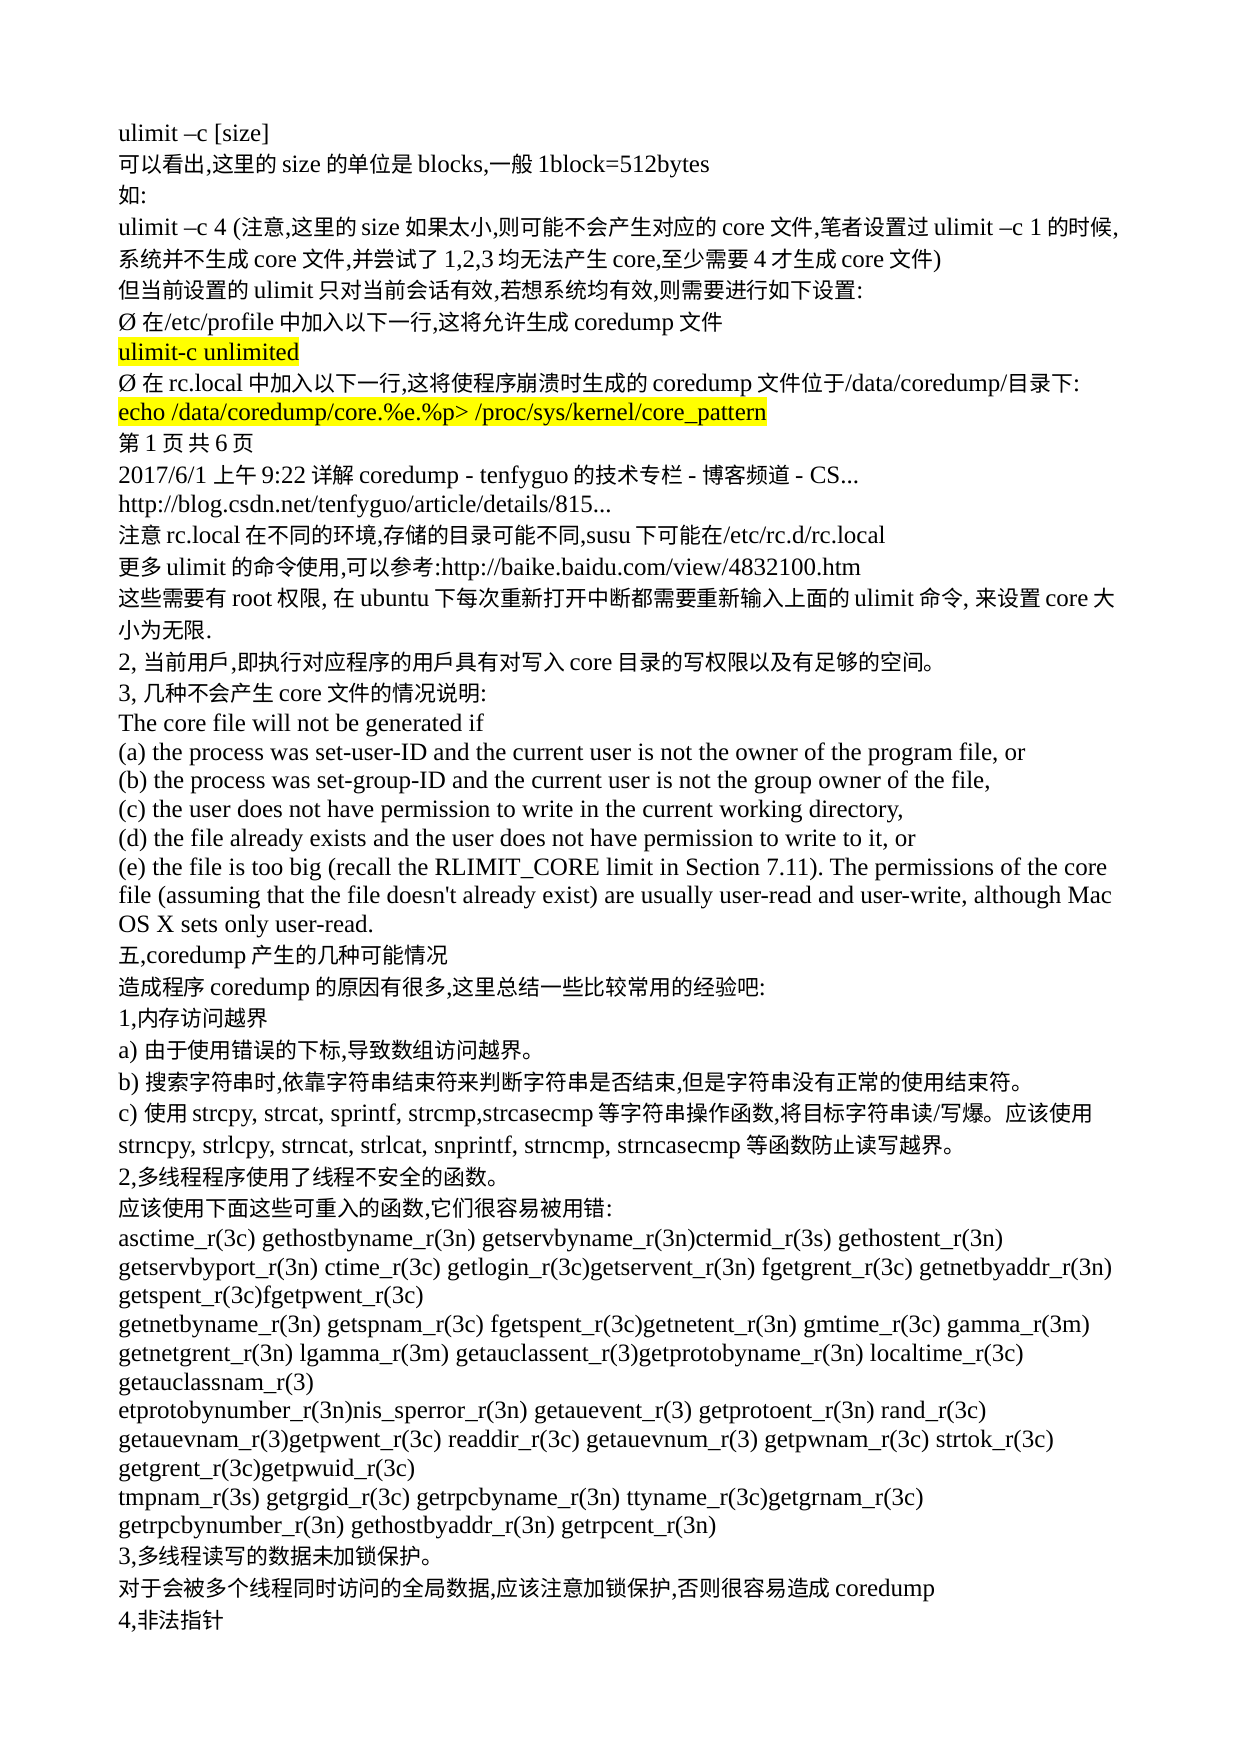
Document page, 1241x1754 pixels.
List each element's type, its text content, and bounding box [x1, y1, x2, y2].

text 2017/6/1 上午9:22详解coredump - tenfyguo的技术专栏 - 博客频道 - CS... [118, 458, 1122, 489]
text echo /data/coredump/core.%e.%p> /proc/sys/kernel/core_pattern [118, 397, 1122, 426]
text c) 使用strcpy, strcat, sprintf, strcmp,strcasecmp等字符串操作函数,将目标字符串读/写爆。应该使用strncpy, strlcpy, strncat, strlcat, snprintf, strncmp, strncasecmp等函数防止读写越界。 [118, 1096, 1122, 1160]
text (a) the process was set-user-ID and the current user is not the owner of the program file, or [118, 737, 1122, 766]
text (e) the file is too big (recall the RLIMIT_CORE limit in Section 7.11). The permissions of the core file (assuming that the file doesn't already exist) are usually user-read and user-write, although Mac OS X sets only user-read. [118, 852, 1122, 938]
text Ø 在rc.local中加入以下一行,这将使程序崩溃时生成的coredump文件位于/data/coredump/目录下: [118, 366, 1122, 397]
text ulimit-c unlimited [118, 337, 1122, 366]
text 4,非法指针 [118, 1603, 1122, 1634]
text 五,coredump产生的几种可能情况 [118, 938, 1122, 970]
text 可以看出,这里的size的单位是blocks,一般1block=512bytes [118, 147, 1122, 178]
text (c) the user does not have permission to write in the current working directory, [118, 794, 1122, 823]
text b) 搜索字符串时,依靠字符串结束符来判断字符串是否结束,但是字符串没有正常的使用结束符。 [118, 1065, 1122, 1096]
text 2,多线程程序使用了线程不安全的函数。 [118, 1160, 1122, 1191]
text 如: [118, 178, 1122, 210]
text (b) the process was set-group-ID and the current user is not the group owner of the file, [118, 766, 1122, 794]
text http://blog.csdn.net/tenfyguo/article/details/815... [118, 489, 1122, 518]
text etprotobynumber_r(3n)nis_sperror_r(3n) getauevent_r(3) getprotoent_r(3n) rand_r(3c) getauevnam_r(3)getpwent_r(3c) readdir_r(3c) getauevnum_r(3) getpwnam_r(3c) strtok_r(3c) getgrent_r(3c)getpwuid_r(3c) [118, 1396, 1122, 1482]
text 第1页 共6页 [118, 426, 1122, 458]
text The core file will not be generated if [118, 708, 1122, 737]
text 2, 当前用戶,即执行对应程序的用戶具有对写入core目录的写权限以及有足够的空间。 [118, 645, 1122, 676]
text ulimit –c 4 (注意,这里的size如果太小,则可能不会产生对应的core文件,笔者设置过ulimit –c 1的时候,系统并不生成core文件,并尝试了1,2,3均无法产生core,至少需要4才生成core文件) [118, 210, 1122, 273]
text tmpnam_r(3s) getgrgid_r(3c) getrpcbyname_r(3n) ttyname_r(3c)getgrnam_r(3c) getrpcbynumber_r(3n) gethostbyaddr_r(3n) getrpcent_r(3n) [118, 1482, 1122, 1539]
text a) 由于使用错误的下标,导致数组访问越界。 [118, 1033, 1122, 1065]
text 注意rc.local在不同的环境,存储的目录可能不同,susu下可能在/etc/rc.d/rc.local [118, 518, 1122, 550]
text ulimit –c [size] [118, 118, 1122, 147]
text 这些需要有root权限, 在ubuntu下每次重新打开中断都需要重新输入上面的ulimit命令, 来设置core大小为无限. [118, 581, 1122, 645]
text 造成程序coredump的原因有很多,这里总结一些比较常用的经验吧: [118, 970, 1122, 1001]
text 1,内存访问越界 [118, 1001, 1122, 1033]
text 应该使用下面这些可重入的函数,它们很容易被用错: [118, 1191, 1122, 1223]
text 但当前设置的ulimit只对当前会话有效,若想系统均有效,则需要进行如下设置: [118, 273, 1122, 305]
text (d) the file already exists and the user does not have permission to write to it, or [118, 823, 1122, 852]
text 3, 几种不会产生core文件的情况说明: [118, 676, 1122, 708]
text asctime_r(3c) gethostbyname_r(3n) getservbyname_r(3n)ctermid_r(3s) gethostent_r(3n) getservbyport_r(3n) ctime_r(3c) getlogin_r(3c)getservent_r(3n) fgetgrent_r(3c) getnetbyaddr_r(3n) getspent_r(3c)fgetpwent_r(3c) [118, 1223, 1122, 1309]
text Ø 在/etc/profile中加入以下一行,这将允许生成coredump文件 [118, 305, 1122, 337]
text 对于会被多个线程同时访问的全局数据,应该注意加锁保护,否则很容易造成coredump [118, 1571, 1122, 1603]
text getnetbyname_r(3n) getspnam_r(3c) fgetspent_r(3c)getnetent_r(3n) gmtime_r(3c) gamma_r(3m) getnetgrent_r(3n) lgamma_r(3m) getauclassent_r(3)getprotobyname_r(3n) localtime_r(3c) getauclassnam_r(3) [118, 1309, 1122, 1396]
text 更多ulimit的命令使用,可以参考:http://baike.baidu.com/view/4832100.htm [118, 550, 1122, 581]
text 3,多线程读写的数据未加锁保护。 [118, 1539, 1122, 1571]
